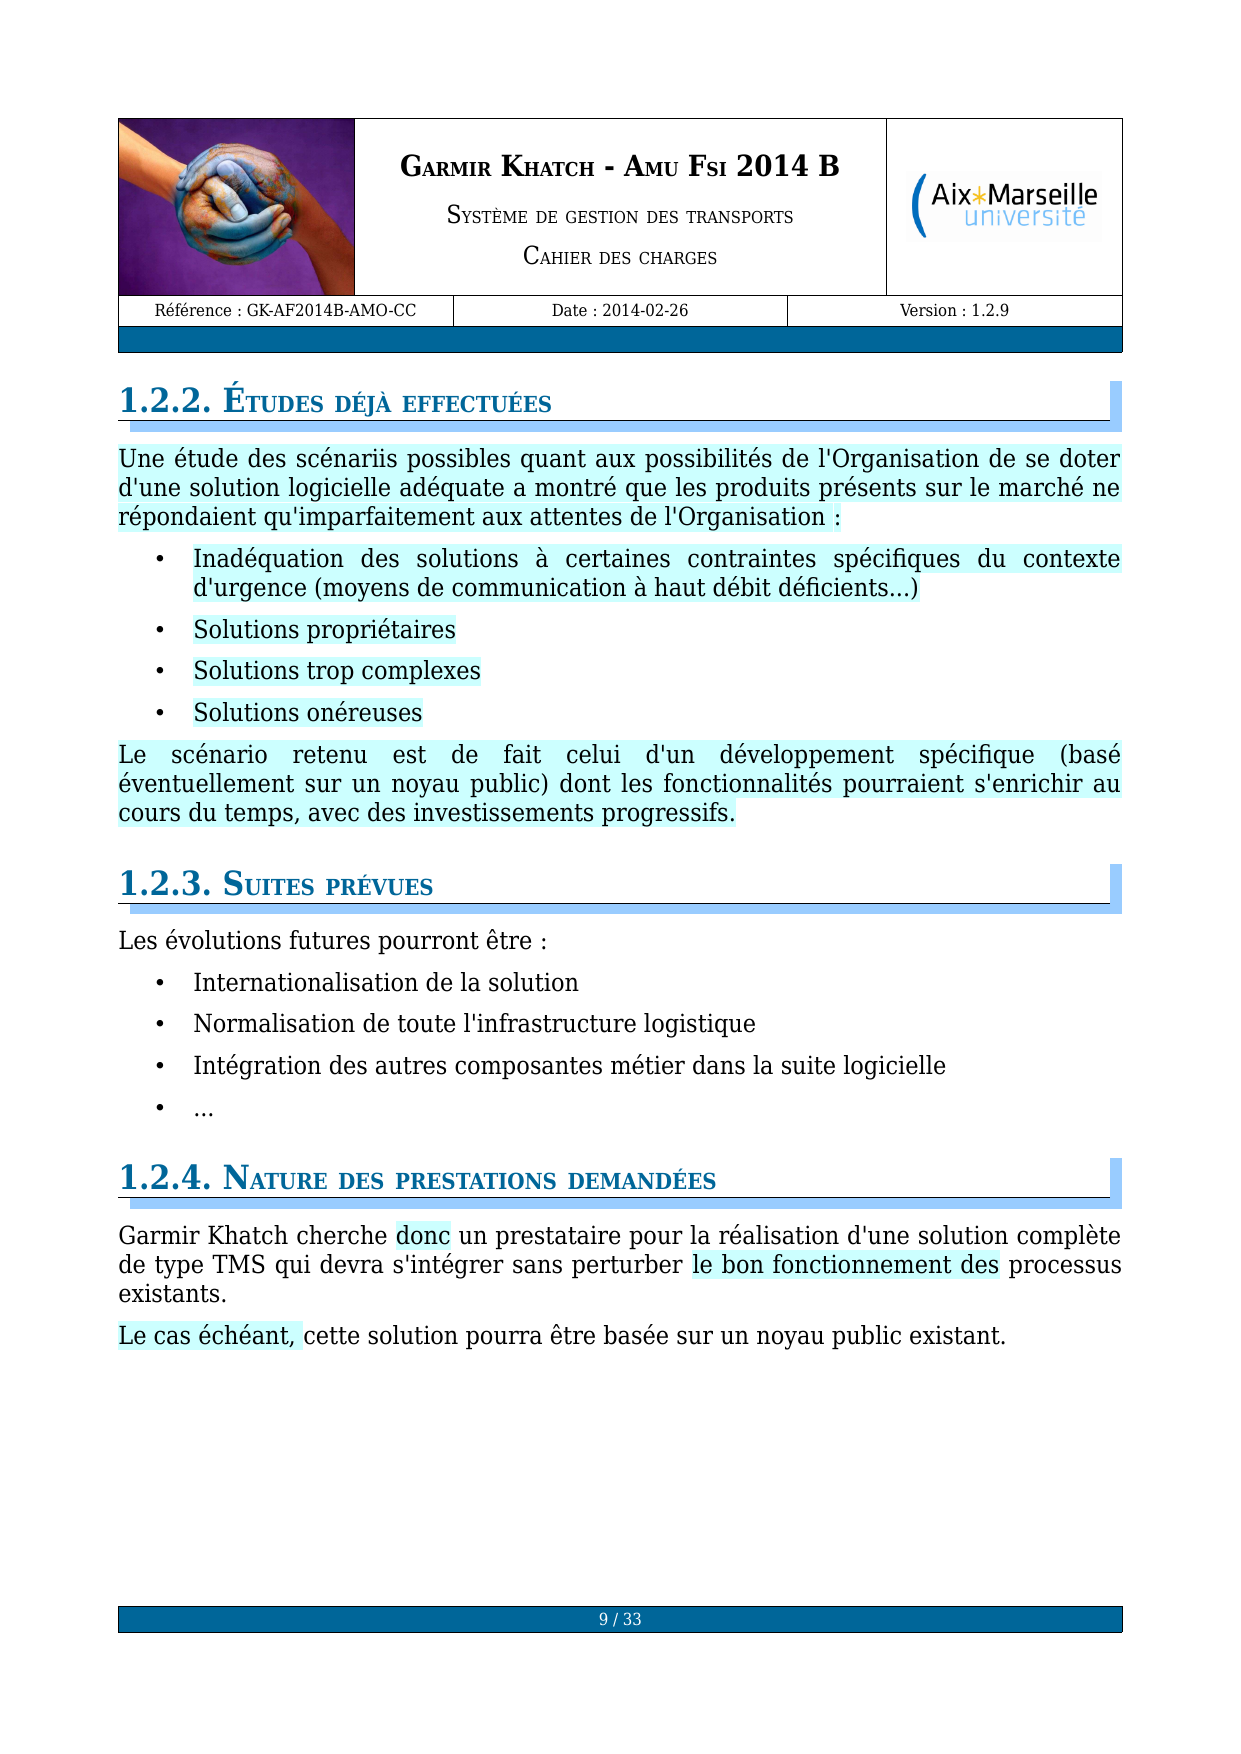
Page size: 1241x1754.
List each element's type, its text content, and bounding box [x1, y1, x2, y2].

text Garmir Khatch cherche donc un prestataire pour la réalisation d'une solution complète de type TMS qui devra s'intégrer sans perturber le bon fonctionnement des processus existants. [118, 1221, 1122, 1309]
subtitle Études déjà effectuées [118, 381, 1110, 420]
picture [119, 119, 354, 295]
text Une étude des scénariis possibles quant aux possibilités de l'Organisation de se doter d'une solution logicielle adéquate a montré que les produits présents sur le marché ne répondaient qu'imparfaitement aux attentes de l'Organisation : [118, 444, 1122, 532]
list Normalisation de toute l'infrastructure logistique [156, 1010, 1122, 1039]
list Solutions trop complexes [156, 657, 1122, 686]
list Internationalisation de la solution [156, 968, 1122, 997]
list Solutions propriétaires [156, 615, 1122, 644]
list Inadéquation des solutions à certaines contraintes spécifiques du contexte d'urgence (moyens de communication à haut débit déficients...) [156, 544, 1122, 602]
list Solutions onéreuses [156, 698, 1122, 727]
text Le scénario retenu est de fait celui d'un développement spécifique (basé éventuellement sur un noyau public) dont les fonctionnalités pourraient s'enrichir au cours du temps, avec des investissements progressifs. [118, 740, 1122, 827]
subtitle Suites prévues [118, 863, 1110, 903]
list ... [156, 1093, 1122, 1122]
subtitle Nature des prestations demandées [118, 1158, 1110, 1197]
picture [887, 126, 1122, 288]
list Intégration des autres composantes métier dans la suite logicielle [156, 1051, 1122, 1081]
text Les évolutions futures pourront être : [118, 926, 1122, 956]
text Le cas échéant, cette solution pourra être basée sur un noyau public existant. [118, 1321, 1122, 1350]
